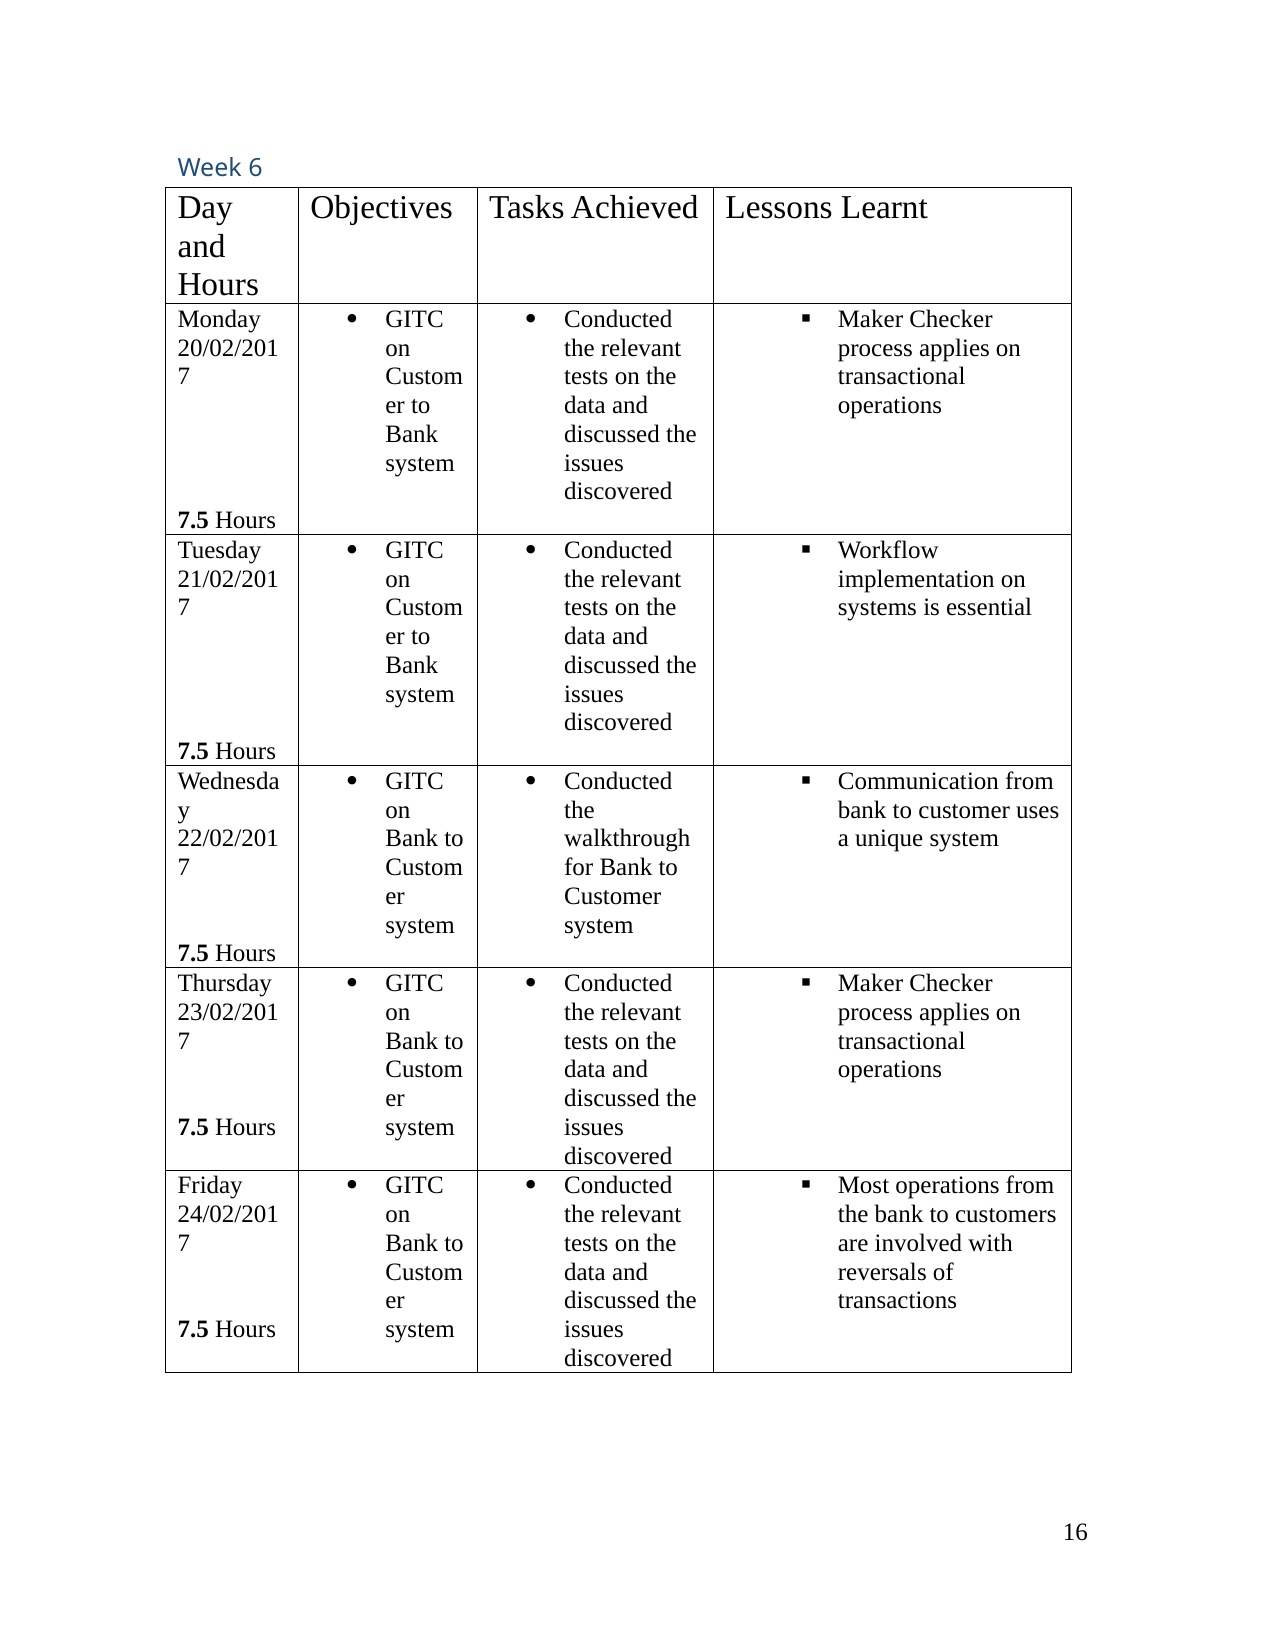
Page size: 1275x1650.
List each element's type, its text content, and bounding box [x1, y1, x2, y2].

table_cell Maker Checker process applies on transactional operations [714, 304, 1071, 534]
table_cell Friday 24/02/2017 7.5 Hours [166, 1171, 298, 1372]
table_cell Conducted the relevant tests on the data and discussed the issues discovered [478, 304, 713, 534]
table_cell GITC on Customer to Bank system [299, 535, 477, 765]
table_cell Communication from bank to customer uses a unique system [714, 766, 1071, 967]
table_cell Conducted the walkthrough for Bank to Customer system [478, 766, 713, 967]
table_cell Maker Checker process applies on transactional operations [714, 968, 1071, 1169]
table_cell Most operations from the bank to customers are involved with reversals of transactions [714, 1171, 1071, 1372]
table_cell Tuesday 21/02/2017 7.5 Hours [166, 535, 298, 765]
table_cell Thursday 23/02/2017 7.5 Hours [166, 968, 298, 1169]
table_cell Workflow implementation on systems is essential [714, 535, 1071, 765]
table_header Objectives [299, 188, 477, 303]
table_header Day and Hours [166, 188, 298, 303]
table_cell GITC on Bank to Customer system [299, 766, 477, 967]
table_header Lessons Learnt [714, 188, 1071, 303]
table_cell Wednesday 22/02/2017 7.5 Hours [166, 766, 298, 967]
table_cell Conducted the relevant tests on the data and discussed the issues discovered [478, 535, 713, 765]
subtitle Week 6 [177, 150, 1087, 184]
table_cell Conducted the relevant tests on the data and discussed the issues discovered [478, 1171, 713, 1372]
table_cell GITC on Customer to Bank system [299, 304, 477, 534]
table_header Tasks Achieved [478, 188, 713, 303]
table_cell Monday 20/02/2017 7.5 Hours [166, 304, 298, 534]
table_cell GITC on Bank to Customer system [299, 1171, 477, 1372]
table_cell Conducted the relevant tests on the data and discussed the issues discovered [478, 968, 713, 1169]
table_cell GITC on Bank to Customer system [299, 968, 477, 1169]
